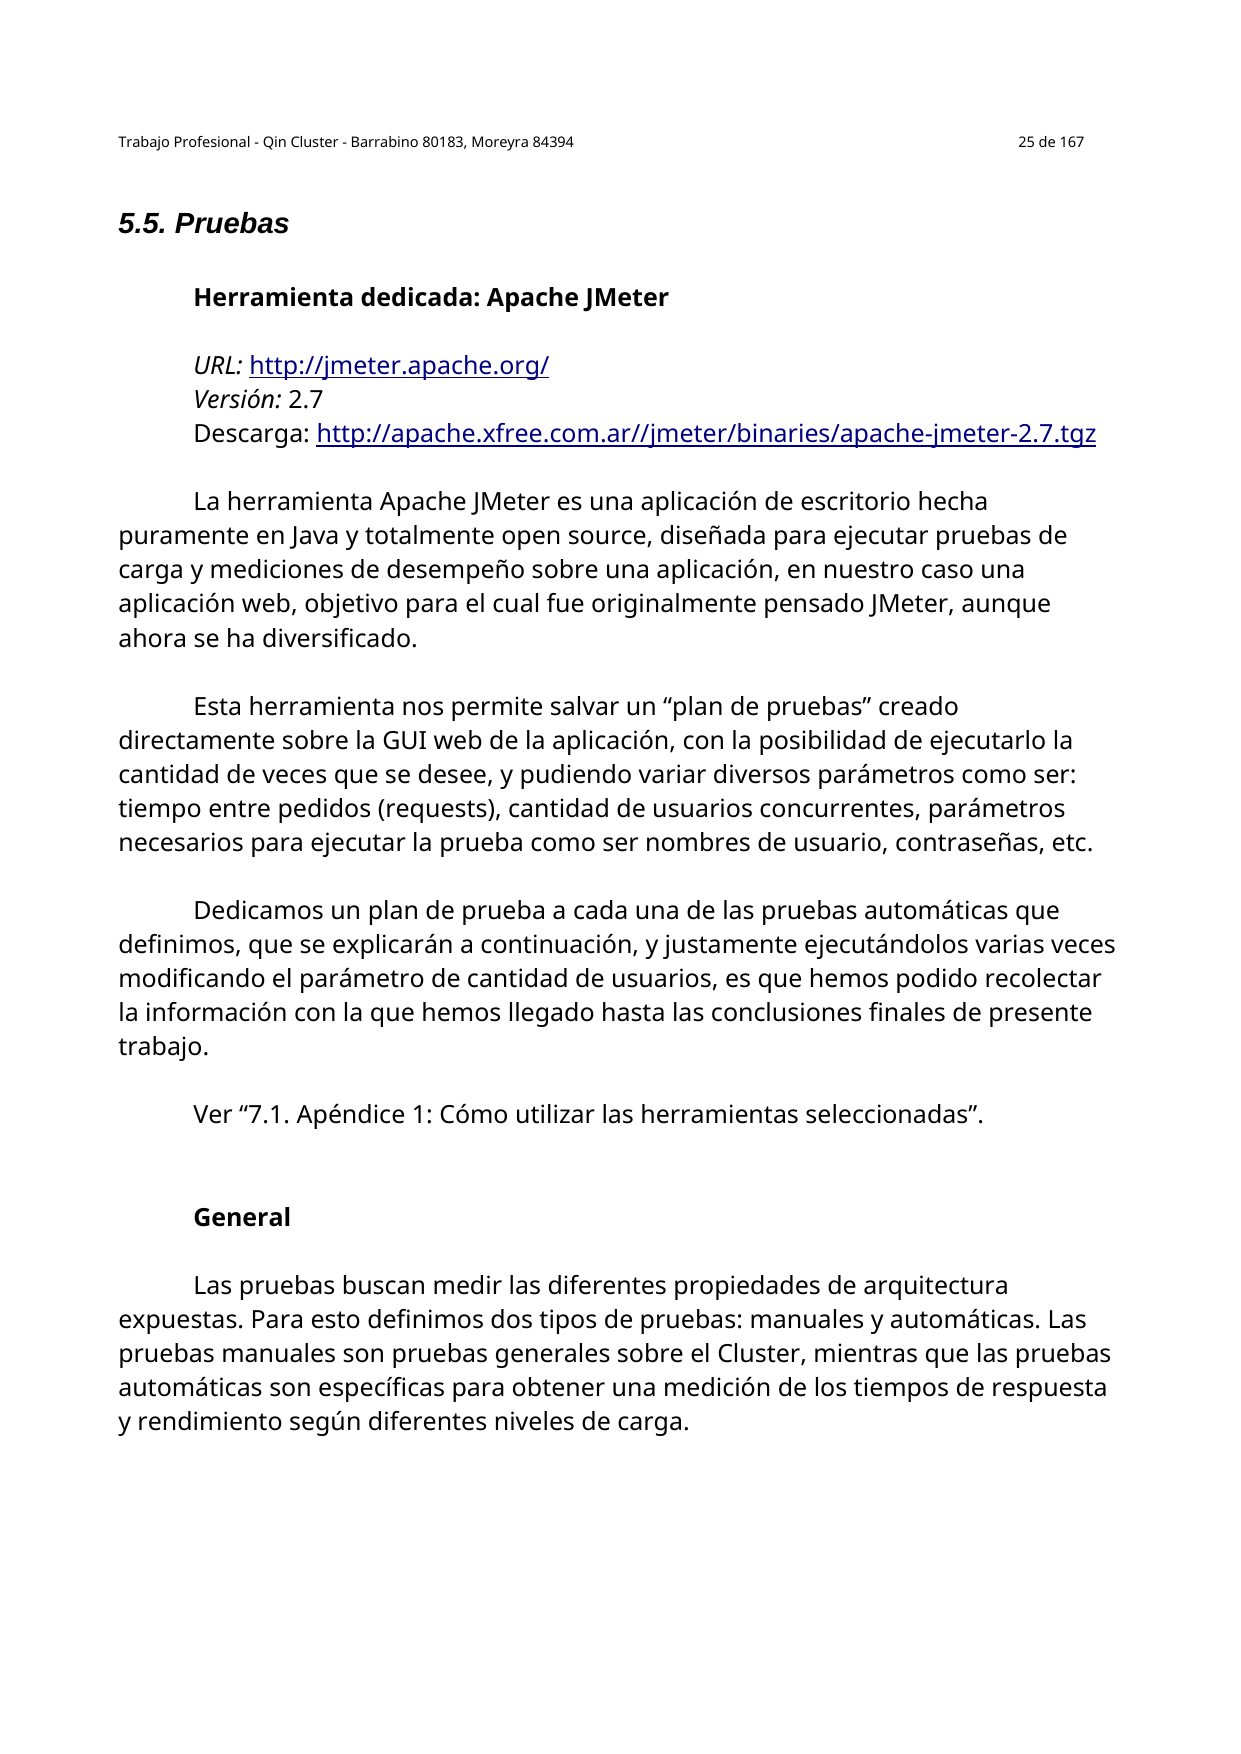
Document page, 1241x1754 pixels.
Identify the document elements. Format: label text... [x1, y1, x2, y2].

text Las pruebas buscan medir las diferentes propiedades de arquitectura expuestas. Para esto definimos dos tipos de pruebas: manuales y automáticas. Las pruebas manuales son pruebas generales sobre el Cluster, mientras que las pruebas automáticas son específicas para obtener una medición de los tiempos de respuesta y rendimiento según diferentes niveles de carga. [118, 1267, 1122, 1438]
text Dedicamos un plan de prueba a cada una de las pruebas automáticas que definimos, que se explicarán a continuación, y justamente ejecutándolos varias veces modificando el parámetro de cantidad de usuarios, es que hemos podido recolectar la información con la que hemos llegado hasta las conclusiones finales de presente trabajo. [118, 893, 1122, 1063]
text La herramienta Apache JMeter es una aplicación de escritorio hecha puramente en Java y totalmente open source, diseñada para ejecutar pruebas de carga y mediciones de desempeño sobre una aplicación, en nuestro caso una aplicación web, objetivo para el cual fue originalmente pensado JMeter, aunque ahora se ha diversificado. [118, 484, 1122, 654]
text Descarga: http://apache.xfree.com.ar//jmeter/binaries/apache-jmeter-2.7.tgz [118, 416, 1122, 450]
text Ver “7.1. Apéndice 1: Cómo utilizar las herramientas seleccionadas”. [118, 1097, 1122, 1131]
text Herramienta dedicada: Apache JMeter [118, 279, 1122, 314]
subtitle 5.5. Pruebas [118, 207, 1122, 239]
text URL: http://jmeter.apache.org/ [118, 348, 1122, 382]
text Esta herramienta nos permite salvar un “plan de pruebas” creado directamente sobre la GUI web de la aplicación, con la posibilidad de ejecutarlo la cantidad de veces que se desee, y pudiendo variar diversos parámetros como ser: tiempo entre pedidos (requests), cantidad de usuarios concurrentes, parámetros necesarios para ejecutar la prueba como ser nombres de usuario, contraseñas, etc. [118, 688, 1122, 859]
text General [118, 1199, 1122, 1233]
text Versión: 2.7 [118, 382, 1122, 416]
